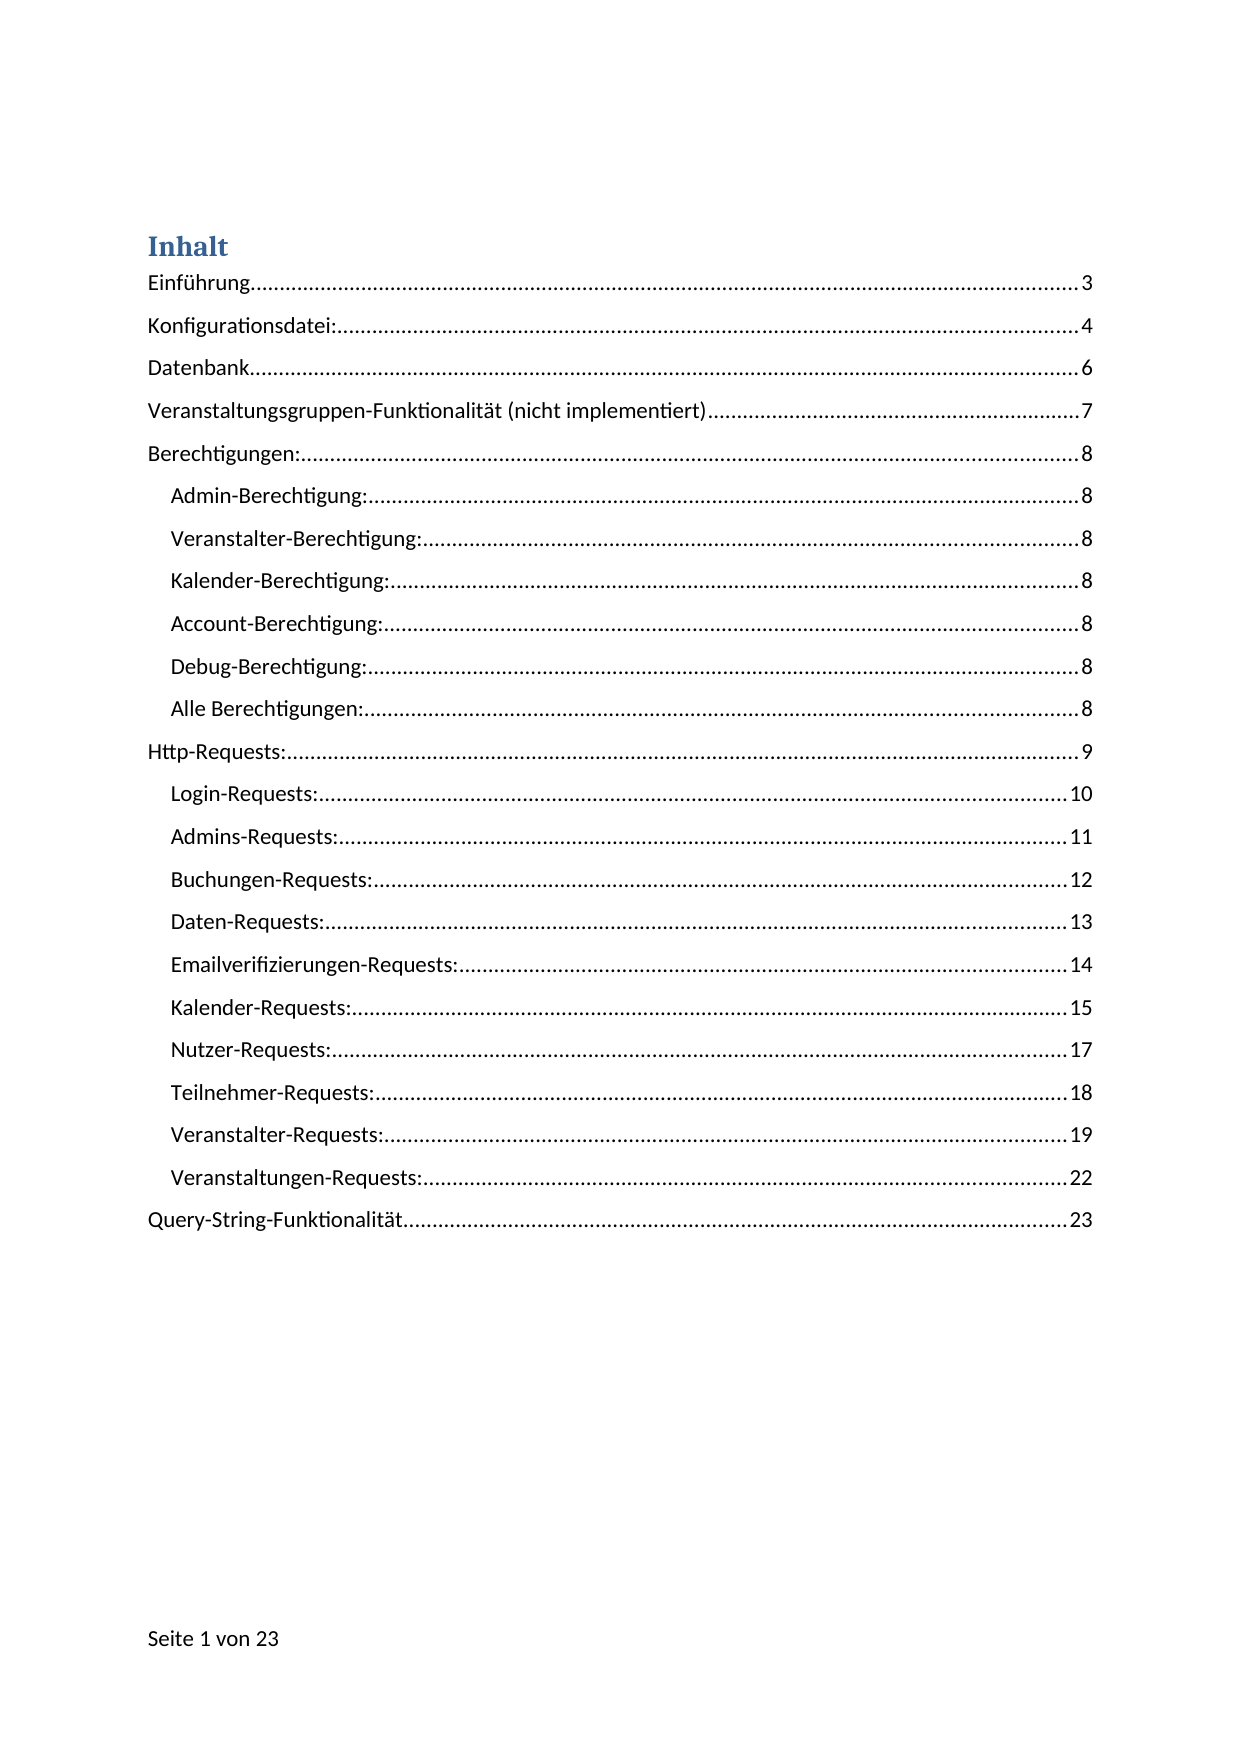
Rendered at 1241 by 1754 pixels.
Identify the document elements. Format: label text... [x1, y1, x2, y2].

text Kalender-Berechtigung: 8 [171, 567, 1093, 594]
text Nutzer-Requests: 17 [171, 1035, 1093, 1063]
text Http-Requests: 9 [148, 737, 1093, 765]
text Admins-Requests: 11 [171, 822, 1093, 850]
text Einführung 3 [148, 268, 1093, 296]
text Alle Berechtigungen: 8 [171, 694, 1093, 722]
text Veranstalter-Requests: 19 [171, 1120, 1093, 1148]
text Veranstalter-Berechtigung: 8 [171, 524, 1093, 552]
text Kalender-Requests: 15 [171, 993, 1093, 1021]
text Veranstaltungsgruppen-Funktionalität (nicht implementiert) 7 [148, 396, 1093, 424]
text Datenbank 6 [148, 353, 1093, 382]
text Login-Requests: 10 [171, 779, 1093, 808]
text Query-String-Funktionalität 23 [148, 1206, 1093, 1234]
text Debug-Berechtigung: 8 [171, 652, 1093, 680]
text Emailverifizierungen-Requests: 14 [171, 950, 1093, 978]
text Buchungen-Requests: 12 [171, 865, 1093, 893]
text Teilnehmer-Requests: 18 [171, 1078, 1093, 1106]
text Admin-Berechtigung: 8 [171, 481, 1093, 509]
text Berechtigungen: 8 [148, 439, 1093, 467]
text Veranstaltungen-Requests: 22 [171, 1163, 1093, 1191]
text Account-Berechtigung: 8 [171, 609, 1093, 637]
text Konfigurationsdatei: 4 [148, 311, 1093, 339]
text Inhalt [148, 230, 1093, 263]
text Daten-Requests: 13 [171, 907, 1093, 935]
